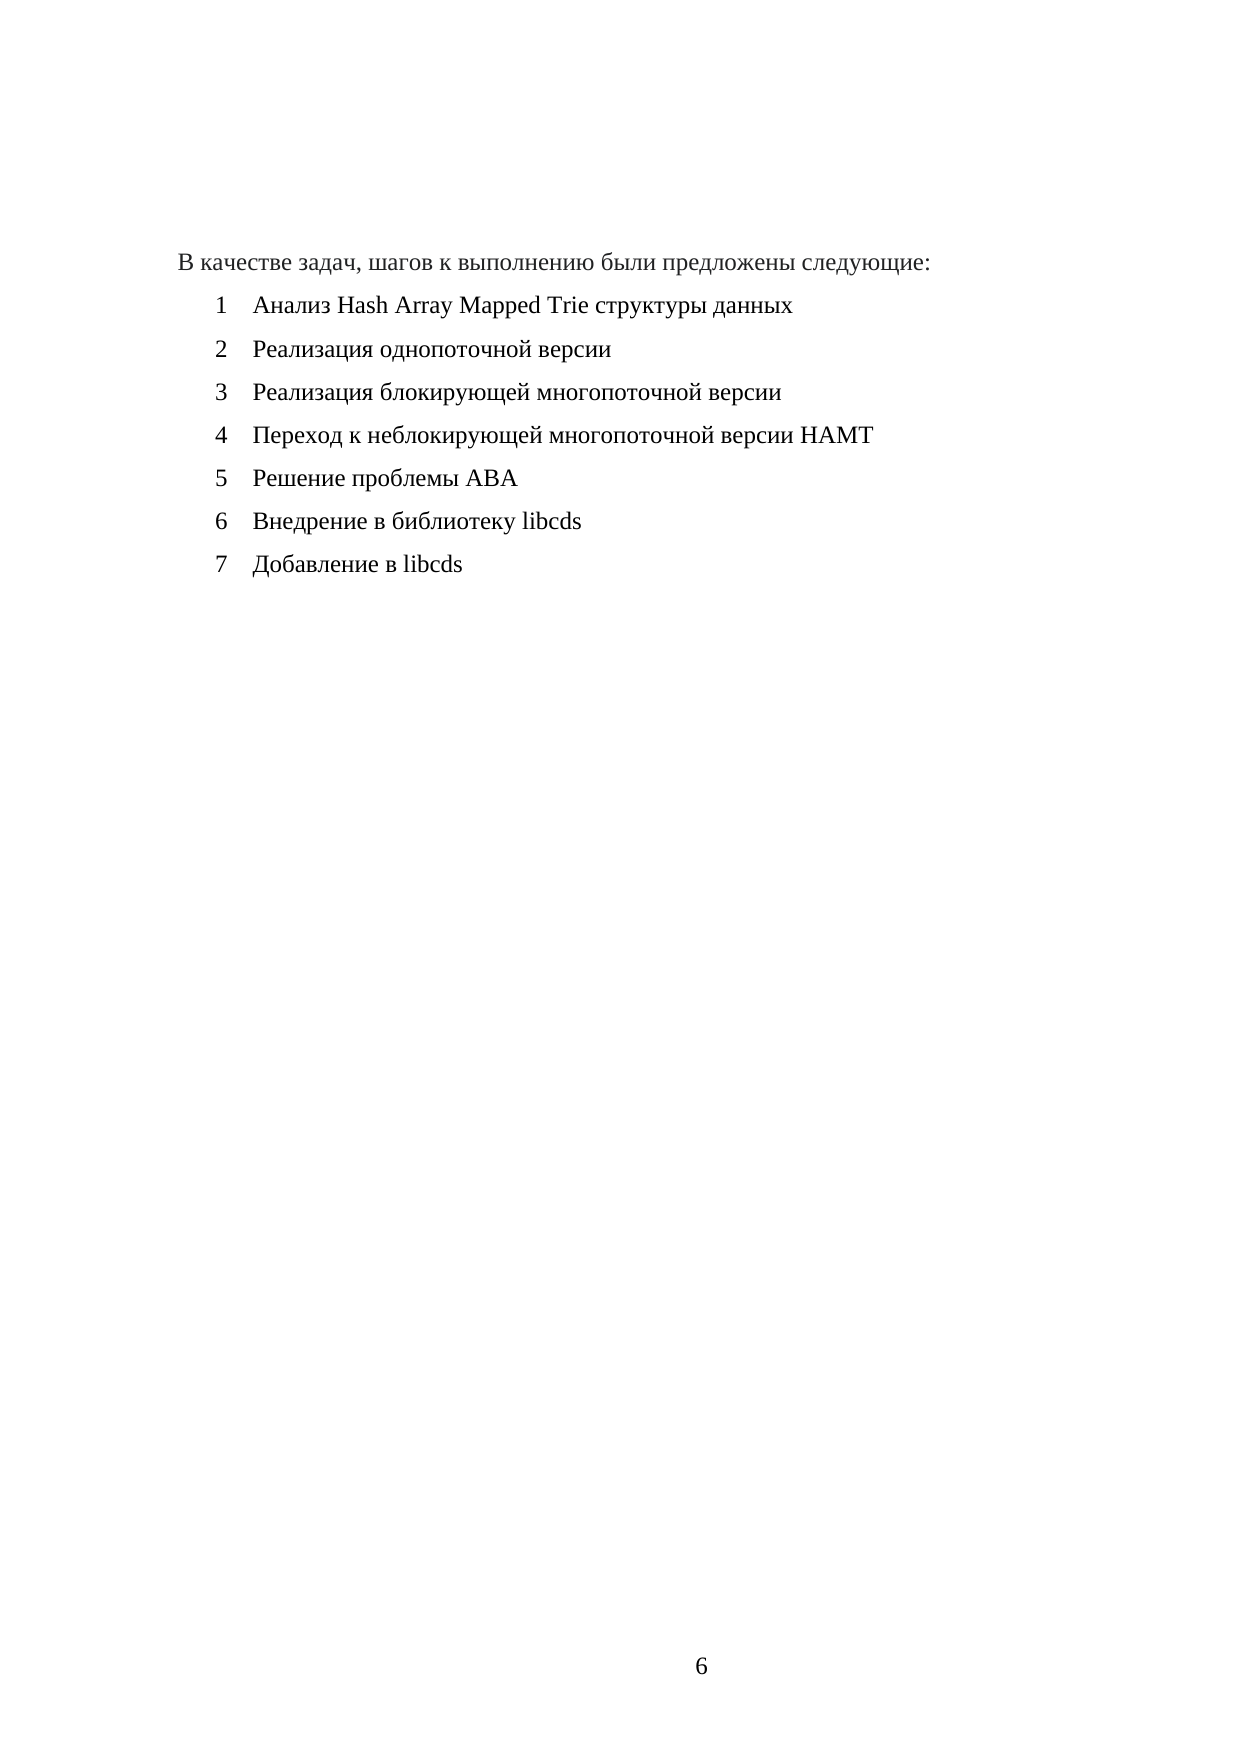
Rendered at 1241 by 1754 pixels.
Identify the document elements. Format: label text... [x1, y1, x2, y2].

text В качестве задач, шагов к выполнению были предложены следующие: [177, 247, 1152, 276]
list Анализ Hash Array Mapped Trie структуры данных [215, 291, 1152, 319]
list Реализация блокирующей многопоточной версии [215, 377, 1152, 406]
list Внедрение в библиотеку libcds [215, 506, 1152, 535]
list Переход к неблокирующей многопоточной версии HAMT [215, 420, 1152, 449]
list Реализация однопоточной версии [215, 334, 1152, 362]
list Решение проблемы ABA [215, 463, 1152, 492]
list Добавление в libcds [215, 549, 1152, 578]
